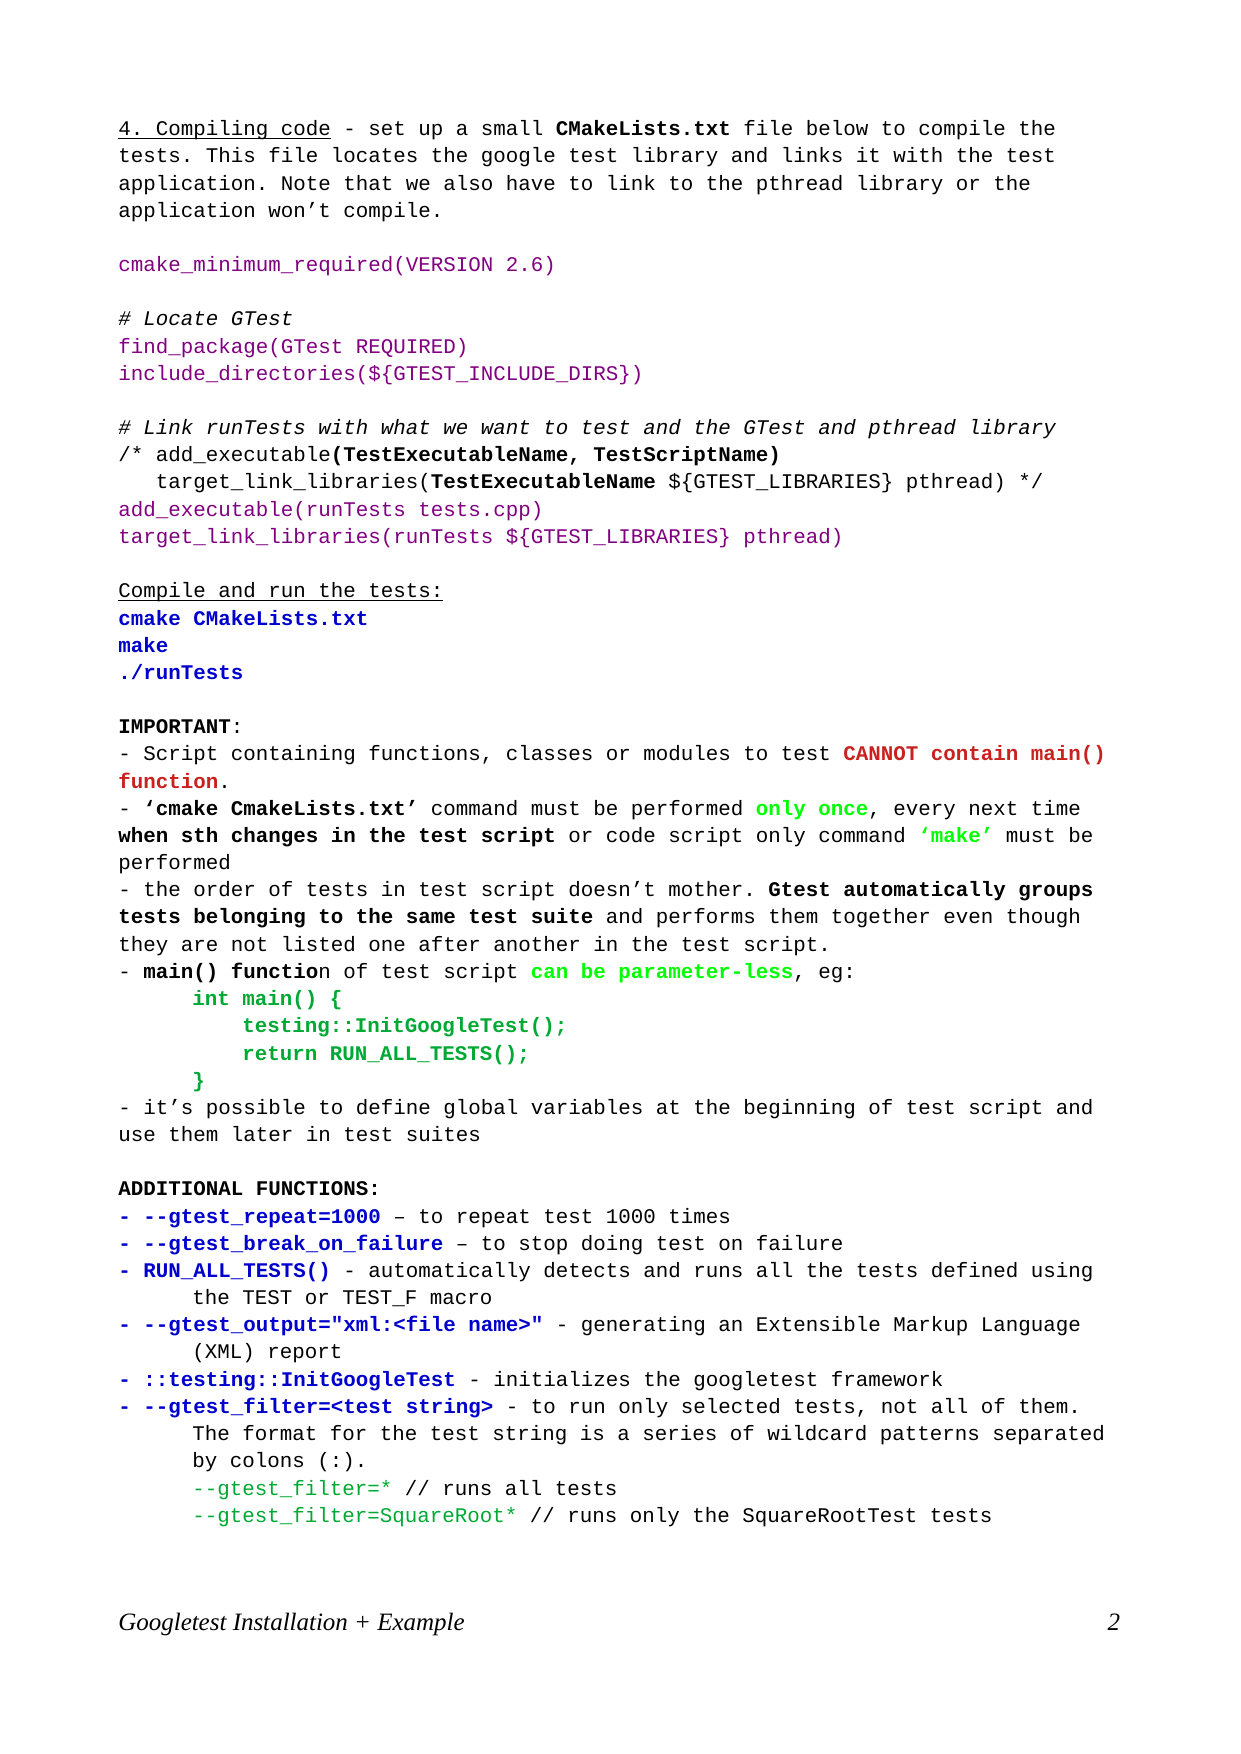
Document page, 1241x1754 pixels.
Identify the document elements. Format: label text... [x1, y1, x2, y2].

text } [118, 1070, 1122, 1093]
text - Script containing functions, classes or modules to test CANNOT contain main() function. [118, 743, 1122, 794]
text - the order of tests in test script doesn’t mother. Gtest automatically groups tests belonging to the same test suite and performs them together even though they are not listed one after another in the test script. [118, 879, 1122, 957]
text - ‘cmake CmakeLists.txt’ command must be performed only once, every next time when sth changes in the test script or code script only command ‘make’ must be performed [118, 798, 1122, 876]
text add_executable(runTests tests.cpp) [118, 499, 1122, 522]
text target_link_libraries(runTests ${GTEST_LIBRARIES} pthread) [118, 526, 1122, 549]
text Compile and run the tests: [118, 580, 1122, 604]
text --gtest_filter=SquareRoot* // runs only the SquareRootTest tests [118, 1505, 1122, 1528]
text testing::InitGoogleTest(); [118, 1015, 1122, 1039]
text cmake_minimum_required(VERSION 2.6) [118, 254, 1122, 278]
text - ::testing::InitGoogleTest - initializes the googletest framework [118, 1369, 1122, 1392]
text # Link runTests with what we want to test and the GTest and pthread library [118, 417, 1122, 441]
text int main() { [118, 988, 1122, 1012]
text --gtest_filter=* // runs all tests [118, 1477, 1122, 1501]
text make [118, 635, 1122, 658]
text - it’s possible to define global variables at the beginning of test script and use them later in test suites [118, 1097, 1122, 1148]
text # Locate GTest [118, 308, 1122, 332]
text - main() function of test script can be parameter-less, eg: [118, 961, 1122, 984]
text - --gtest_repeat=1000 – to repeat test 1000 times [118, 1206, 1122, 1229]
text ADDITIONAL FUNCTIONS: [118, 1178, 1122, 1202]
text - RUN_ALL_TESTS() - automatically detects and runs all the tests defined using the TEST or TEST_F macro [118, 1260, 1122, 1311]
text target_link_libraries(TestExecutableName ${GTEST_LIBRARIES} pthread) */ [118, 472, 1122, 495]
text ./runTests [118, 662, 1122, 686]
text find_package(GTest REQUIRED) [118, 336, 1122, 359]
text /* add_executable(TestExecutableName, TestScriptName) [118, 444, 1122, 468]
text cmake CMakeLists.txt [118, 607, 1122, 631]
text - --gtest_filter=<test string> - to run only selected tests, not all of them. The format for the test string is a series of wildcard patterns separated by colons (:). [118, 1396, 1122, 1474]
text 4. Compiling code - set up a small CMakeLists.txt file below to compile the tests. This file locates the google test library and links it with the test application. Note that we also have to link to the pthread library or the application won’t compile. [118, 118, 1122, 223]
text include_directories(${GTEST_INCLUDE_DIRS}) [118, 363, 1122, 386]
text return RUN_ALL_TESTS(); [118, 1042, 1122, 1066]
text IMPORTANT: [118, 716, 1122, 740]
text - --gtest_output="xml:<file name>" - generating an Extensible Markup Language (XML) report [118, 1314, 1122, 1365]
text - --gtest_break_on_failure – to stop doing test on failure [118, 1233, 1122, 1256]
